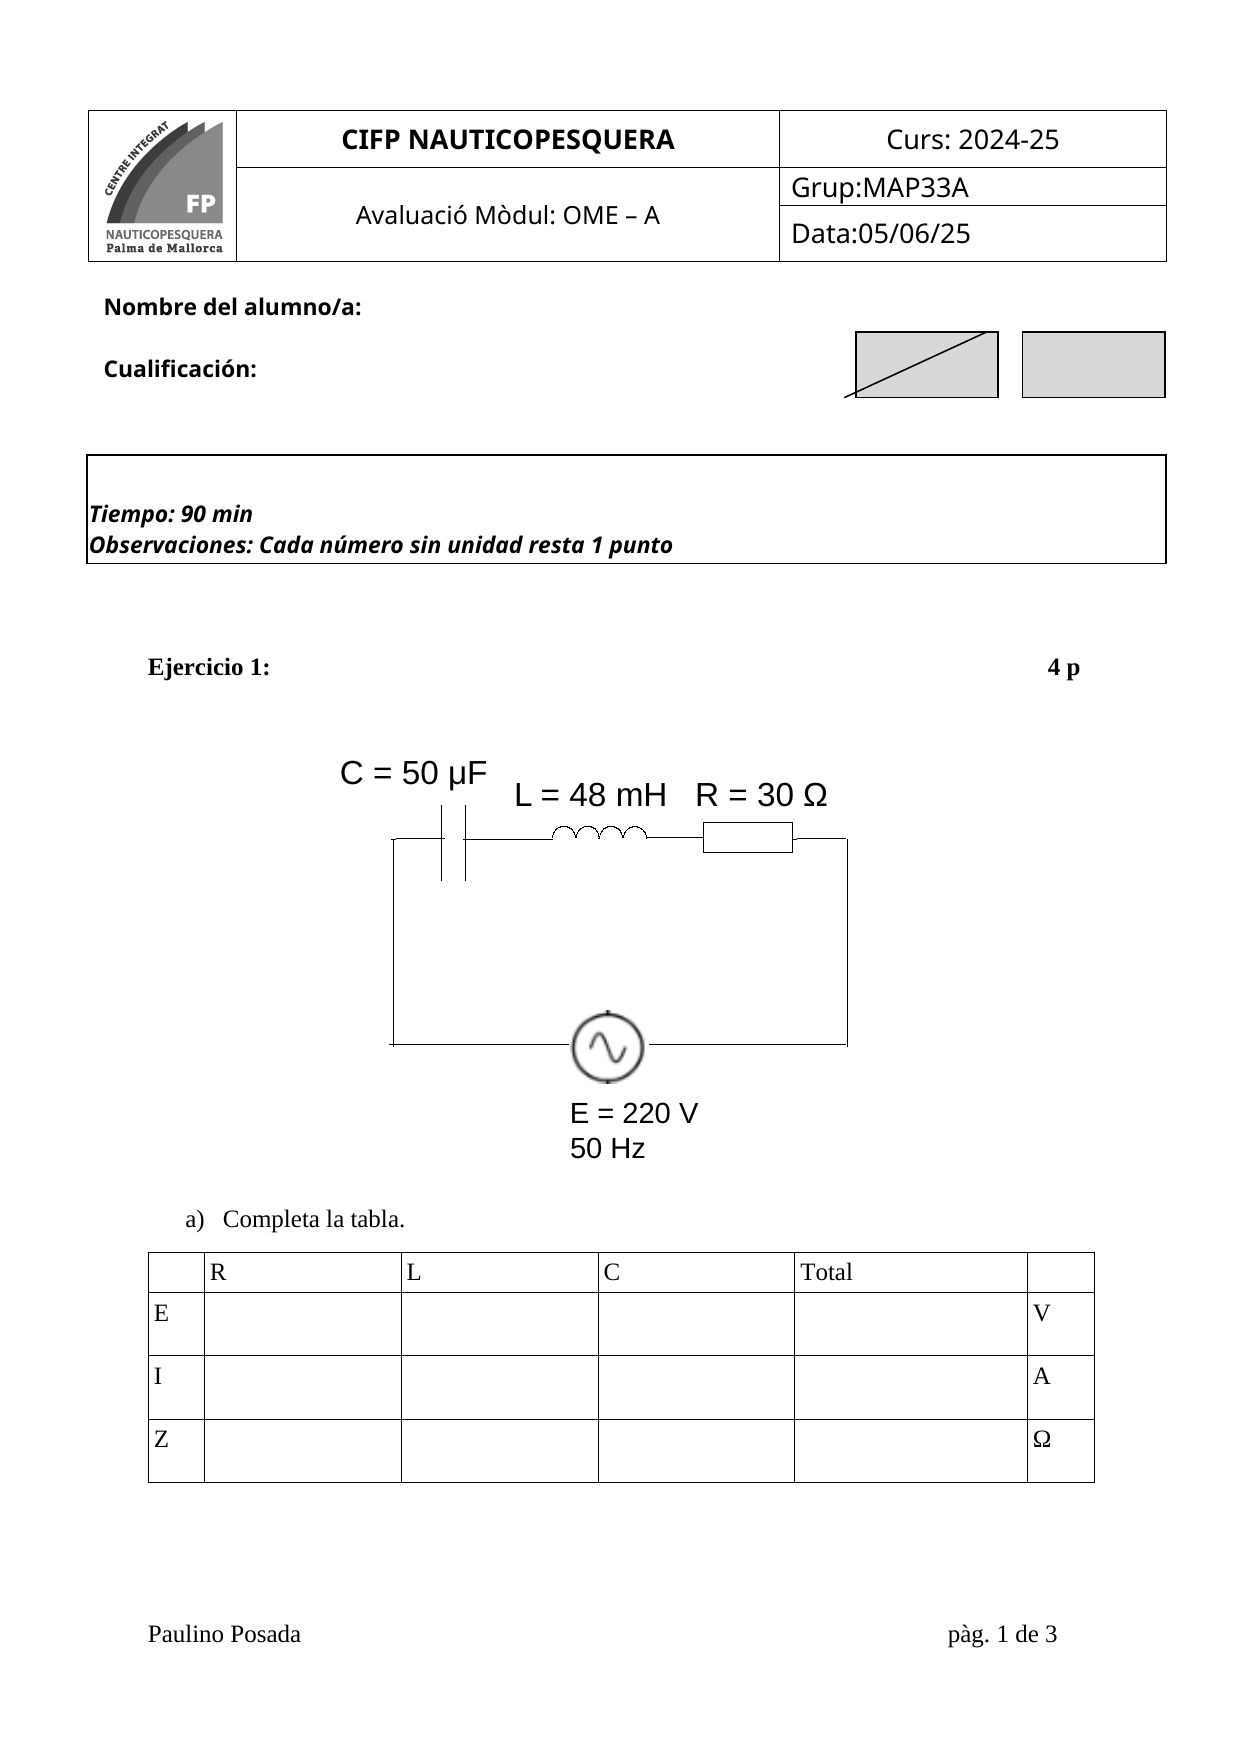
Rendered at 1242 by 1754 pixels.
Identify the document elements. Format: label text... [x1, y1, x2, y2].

table_cell [205, 1293, 401, 1355]
picture [100, 111, 229, 260]
text Cualificación: [103, 353, 855, 384]
table_header R [205, 1253, 401, 1292]
table_cell [599, 1356, 794, 1419]
table_cell E [149, 1293, 204, 1355]
table_header L [402, 1253, 598, 1292]
table_header Total [795, 1253, 1027, 1292]
table_cell I [149, 1356, 204, 1419]
table_header [149, 1253, 204, 1292]
table_header C [599, 1253, 794, 1292]
table_cell [795, 1420, 1027, 1482]
table_cell [599, 1293, 794, 1355]
text Tiempo: 90 min [89, 498, 1094, 529]
table_cell [402, 1356, 598, 1419]
table_cell [795, 1293, 1027, 1355]
text Ejercicio 1: 4 p [148, 652, 1094, 680]
table_cell [599, 1420, 794, 1482]
list Completa la tabla. [185, 1204, 1094, 1233]
table_cell [402, 1293, 598, 1355]
table_cell A [1028, 1356, 1094, 1419]
table_cell Ω [1028, 1420, 1094, 1482]
table_cell [205, 1420, 401, 1482]
table_cell Z [149, 1420, 204, 1482]
table_cell [795, 1356, 1027, 1419]
picture [569, 1010, 647, 1084]
text Observaciones: Cada número sin unidad resta 1 punto [89, 529, 1094, 560]
table_cell V [1028, 1293, 1094, 1355]
text Nombre del alumno/a: [103, 290, 1094, 322]
table_cell [402, 1420, 598, 1482]
text [999, 353, 1022, 384]
table_header [1028, 1253, 1094, 1292]
table_cell [205, 1356, 401, 1419]
